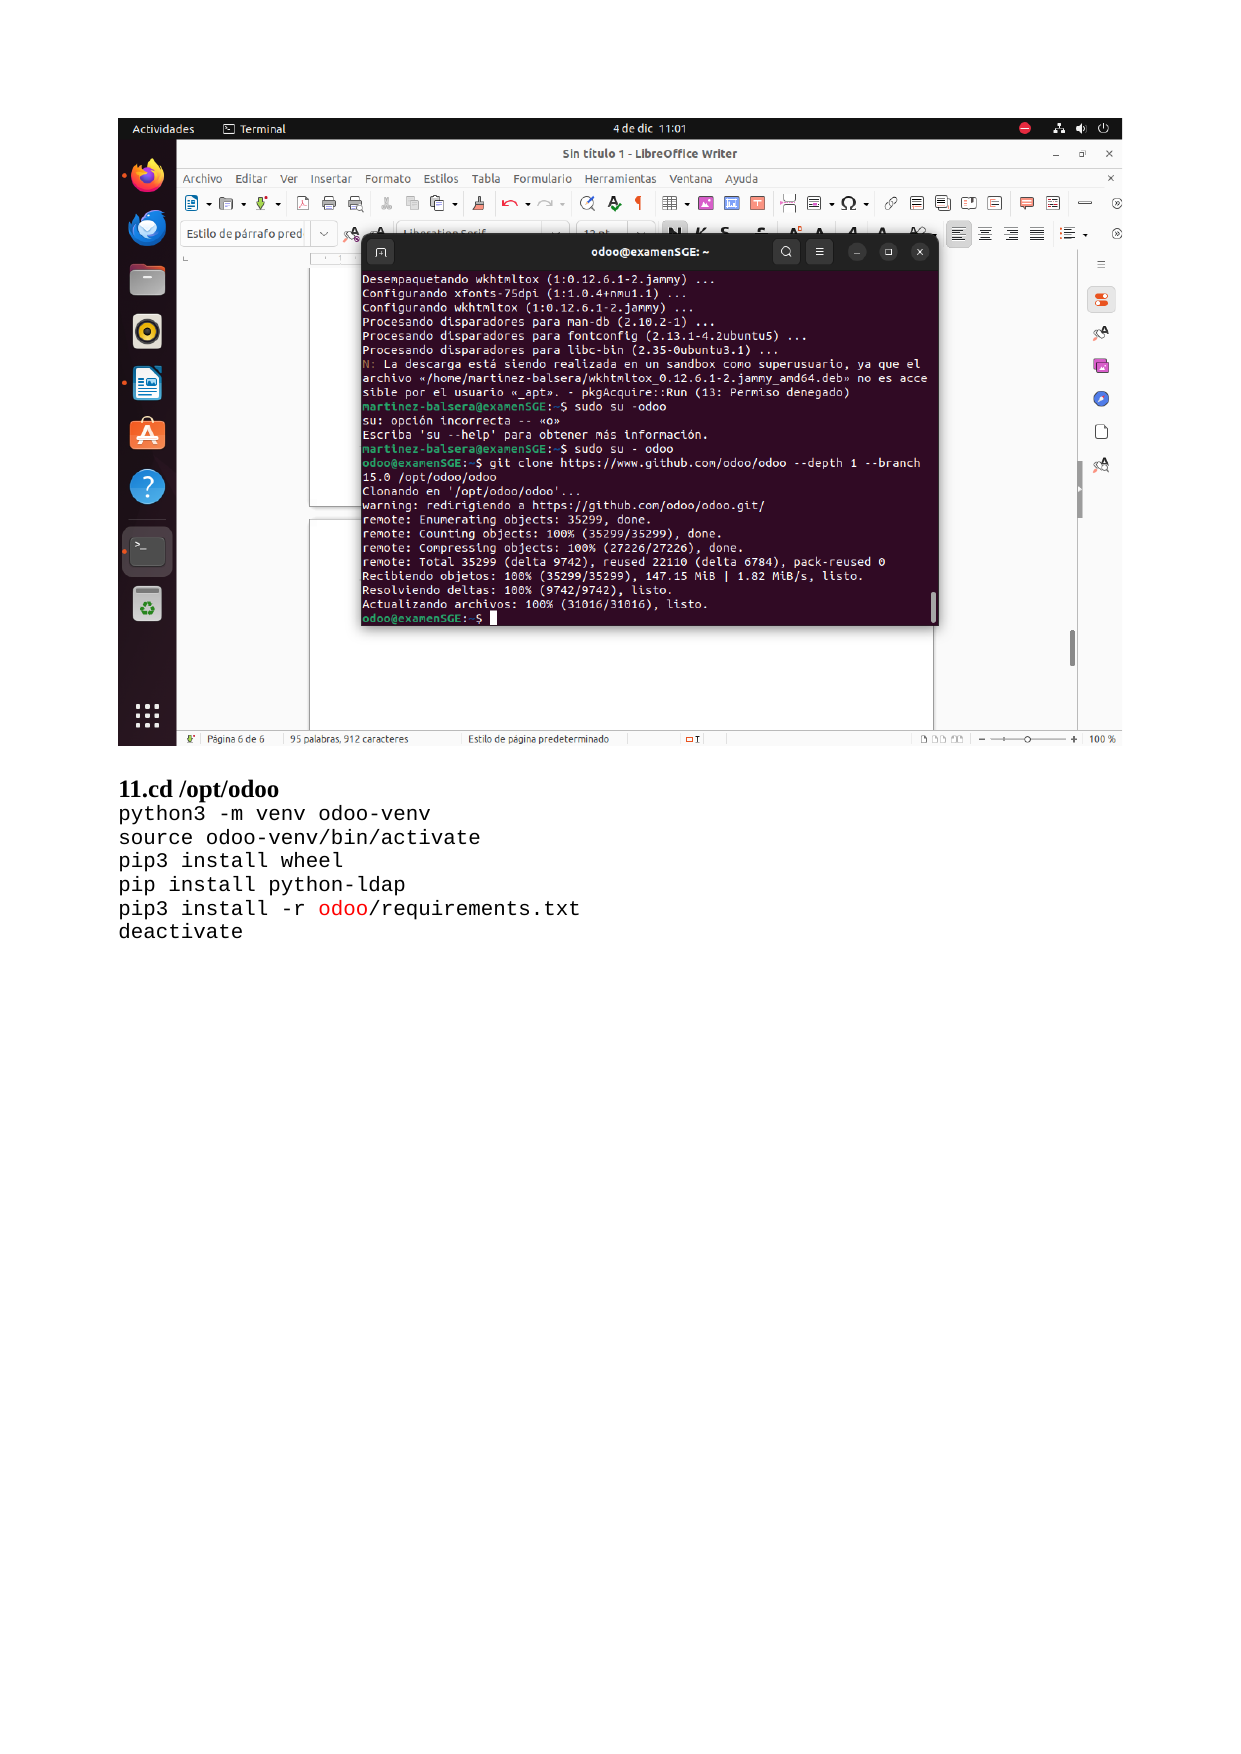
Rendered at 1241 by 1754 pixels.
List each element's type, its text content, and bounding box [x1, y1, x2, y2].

picture [118, 118, 1123, 746]
text python3 -m venv odoo-venv [118, 803, 1122, 827]
text deactivate [118, 921, 1122, 945]
text source odoo-venv/bin/activate [118, 827, 1122, 850]
text pip install python-ldap [118, 874, 1122, 898]
text pip3 install -r odoo/requirements.txt [118, 898, 1122, 921]
text 11.cd /opt/odoo [118, 774, 1122, 803]
text pip3 install wheel [118, 850, 1122, 874]
